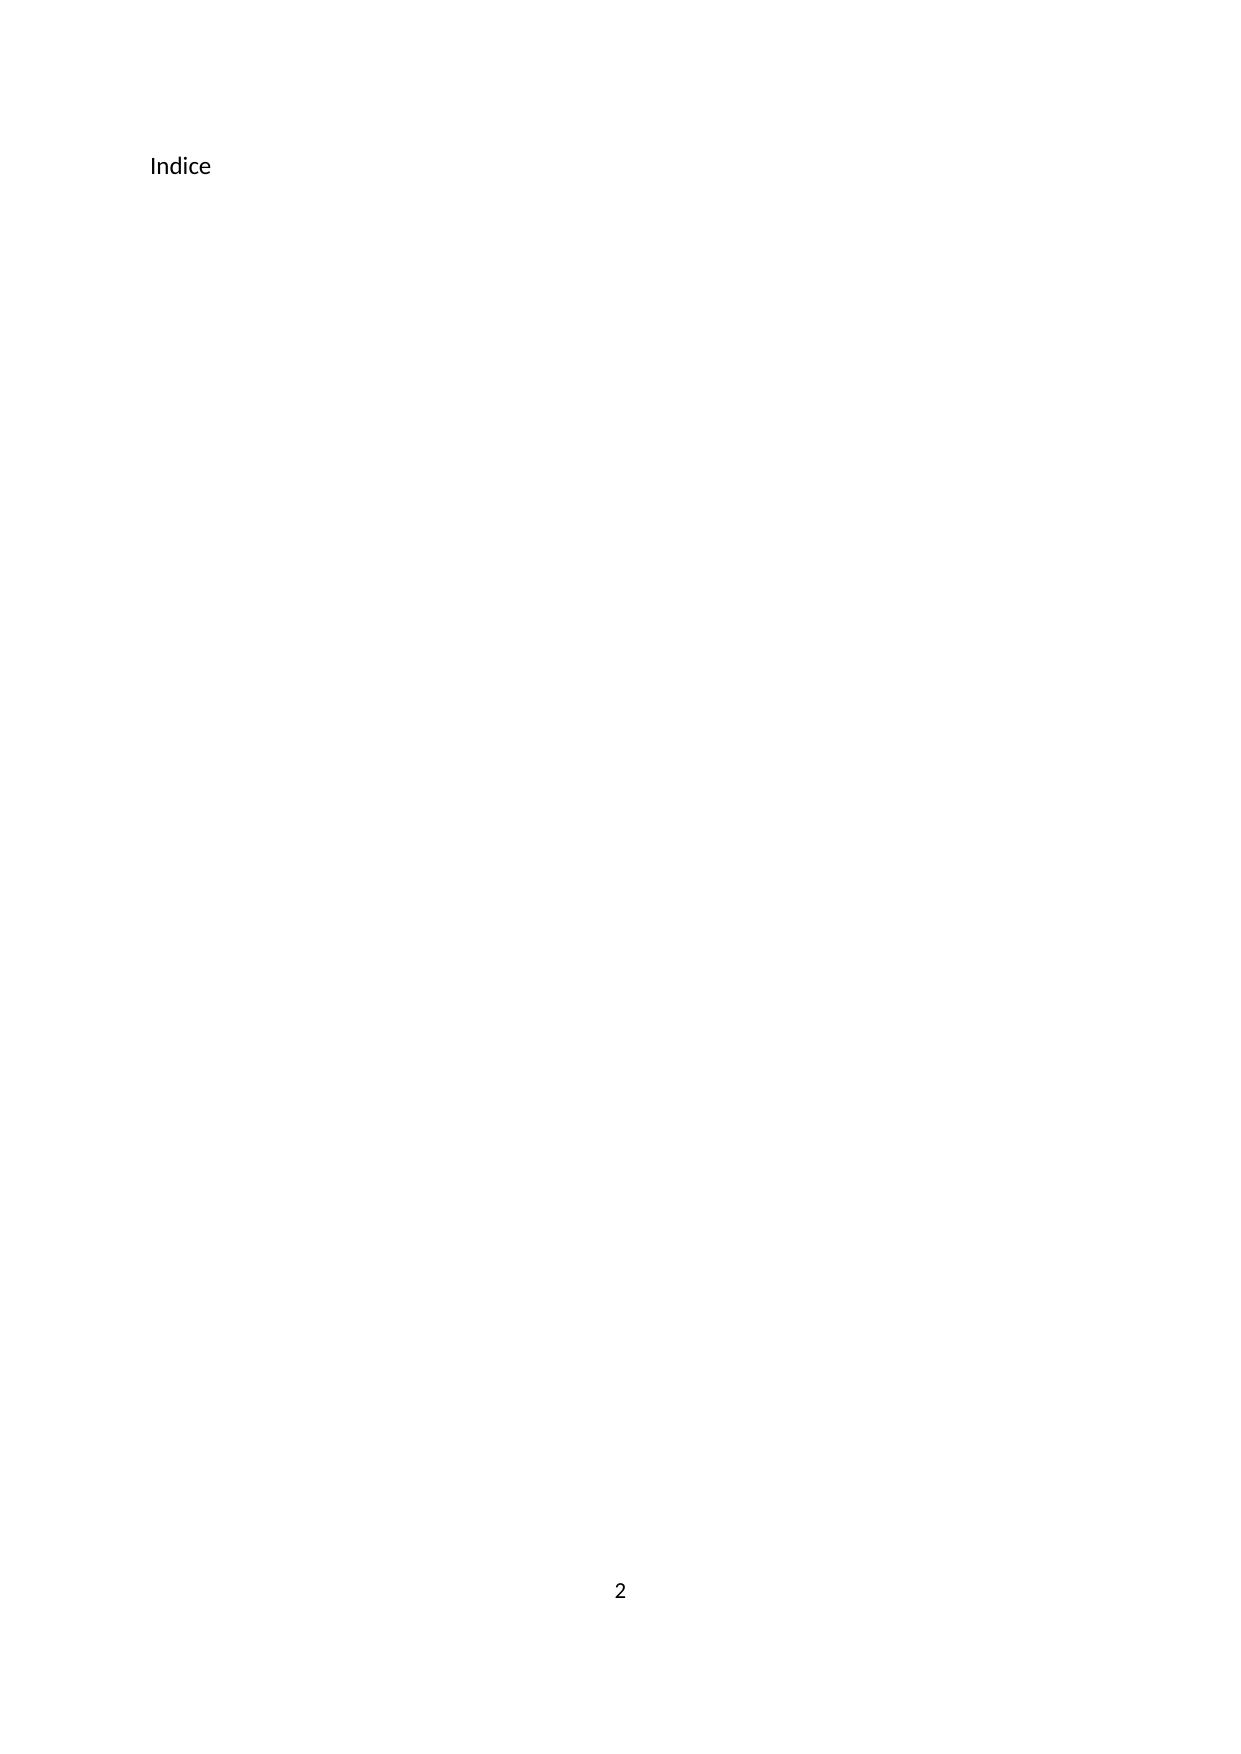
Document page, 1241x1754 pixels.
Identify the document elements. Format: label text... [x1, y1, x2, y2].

text Indice [150, 150, 1090, 181]
